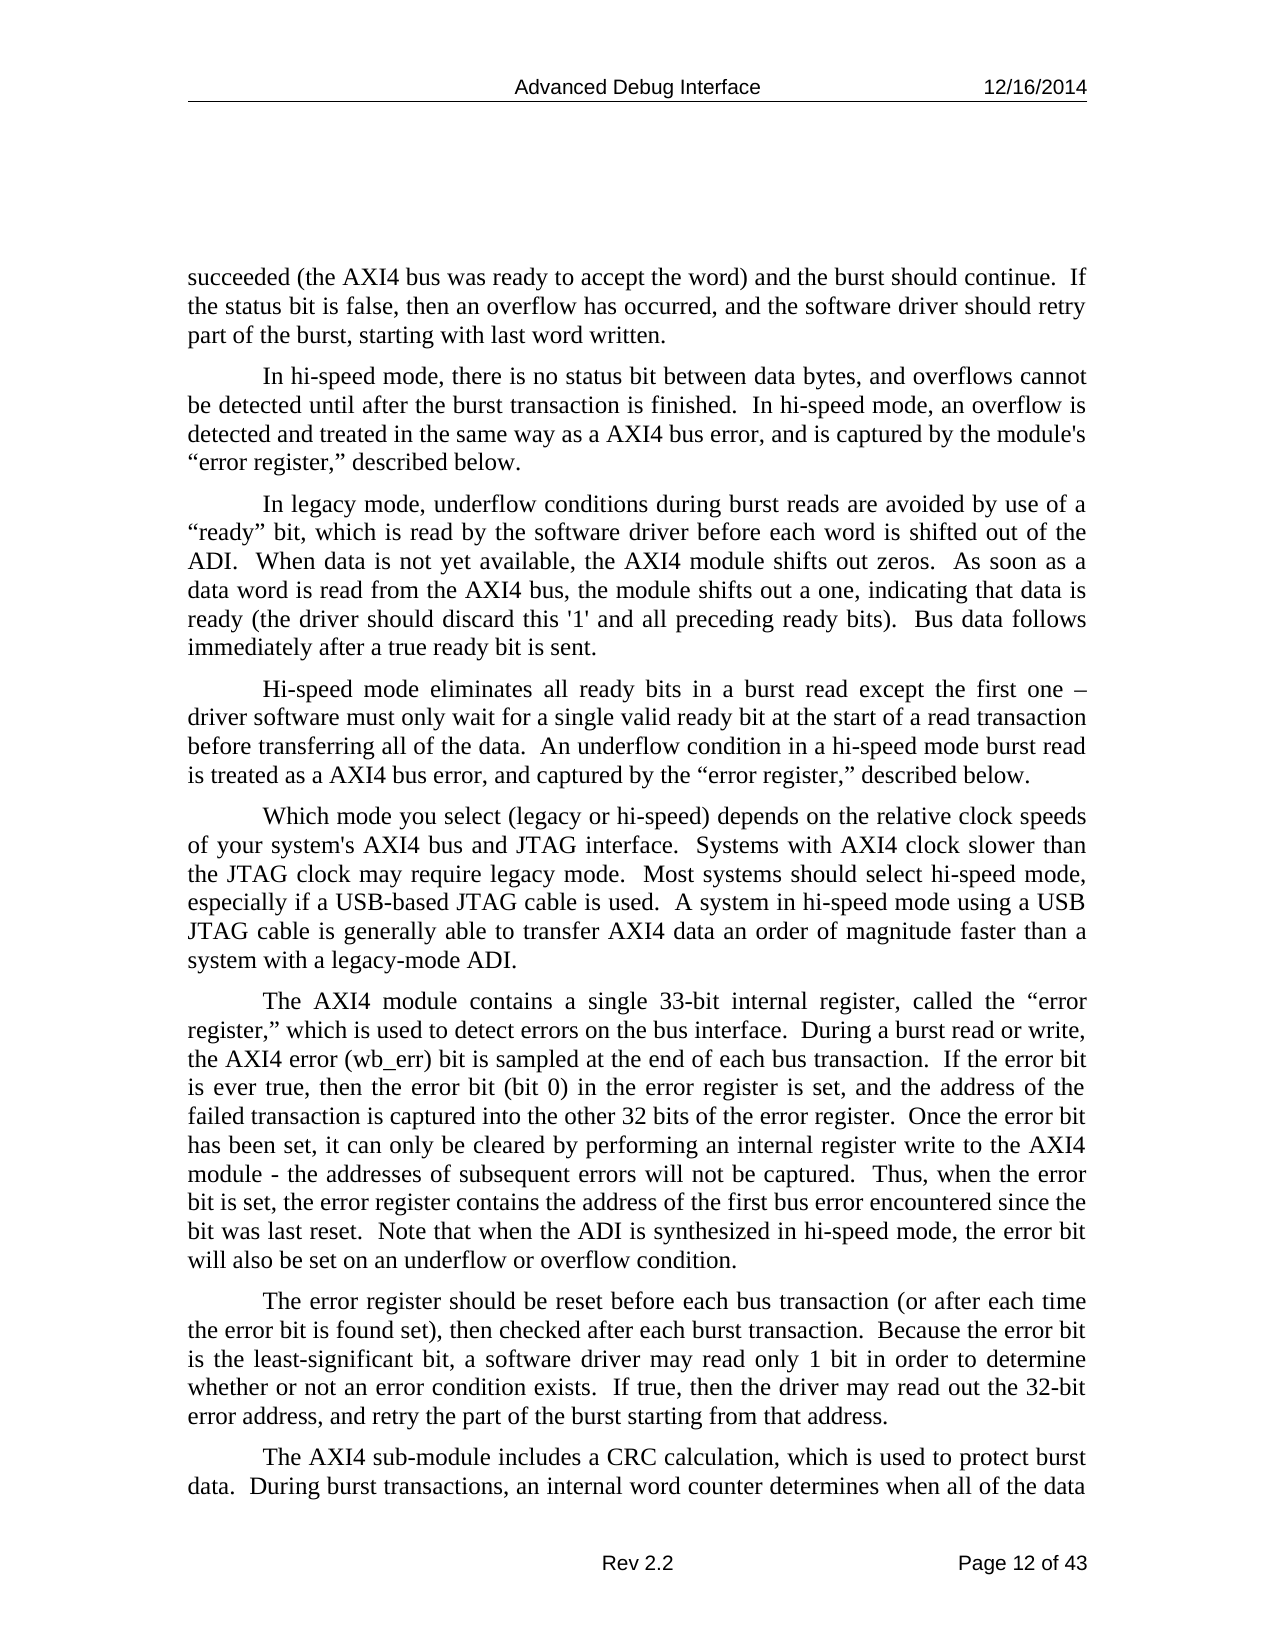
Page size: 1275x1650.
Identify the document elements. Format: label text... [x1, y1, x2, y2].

text Which mode you select (legacy or hi-speed) depends on the relative clock speeds of your system's AXI4 bus and JTAG interface. Systems with AXI4 clock slower than the JTAG clock may require legacy mode. Most systems should select hi-speed mode, especially if a USB-based JTAG cable is used. A system in hi-speed mode using a USB JTAG cable is generally able to transfer AXI4 data an order of magnitude faster than a system with a legacy-mode ADI. [187, 801, 1087, 974]
text The AXI4 module contains a single 33-bit internal register, called the “error register,” which is used to detect errors on the bus interface. During a burst read or write, the AXI4 error (wb_err) bit is sampled at the end of each bus transaction. If the error bit is ever true, then the error bit (bit 0) in the error register is set, and the address of the failed transaction is captured into the other 32 bits of the error register. Once the error bit has been set, it can only be cleared by performing an internal register write to the AXI4 module - the addresses of subsequent errors will not be captured. Thus, when the error bit is set, the error register contains the address of the first bus error encountered since the bit was last reset. Note that when the ADI is synthesized in hi-speed mode, the error bit will also be set on an underflow or overflow condition. [187, 986, 1087, 1274]
text In hi-speed mode, there is no status bit between data bytes, and overflows cannot be detected until after the burst transaction is finished. In hi-speed mode, an overflow is detected and treated in the same way as a AXI4 bus error, and is captured by the module's “error register,” described below. [187, 361, 1087, 476]
text Hi-speed mode eliminates all ready bits in a burst read except the first one – driver software must only wait for a single valid ready bit at the start of a read transaction before transferring all of the data. An underflow condition in a hi-speed mode burst read is treated as a AXI4 bus error, and captured by the “error register,” described below. [187, 674, 1087, 789]
text In legacy mode, underflow conditions during burst reads are avoided by use of a “ready” bit, which is read by the software driver before each word is shifted out of the ADI. When data is not yet available, the AXI4 module shifts out zeros. As soon as a data word is read from the AXI4 bus, the module shifts out a one, indicating that data is ready (the driver should discard this '1' and all preceding ready bits). Bus data follows immediately after a true ready bit is sent. [187, 489, 1087, 661]
text succeeded (the AXI4 bus was ready to accept the word) and the burst should continue. If the status bit is false, then an overflow has occurred, and the software driver should retry part of the burst, starting with last word written. [187, 262, 1087, 349]
text The AXI4 sub-module includes a CRC calculation, which is used to protect burst data. During burst transactions, an internal word counter determines when all of the data [187, 1442, 1087, 1500]
text The error register should be reset before each bus transaction (or after each time the error bit is found set), then checked after each burst transaction. Because the error bit is the least-significant bit, a software driver may read only 1 bit in order to determine whether or not an error condition exists. If true, then the driver may read out the 32-bit error address, and retry the part of the burst starting from that address. [187, 1286, 1087, 1430]
